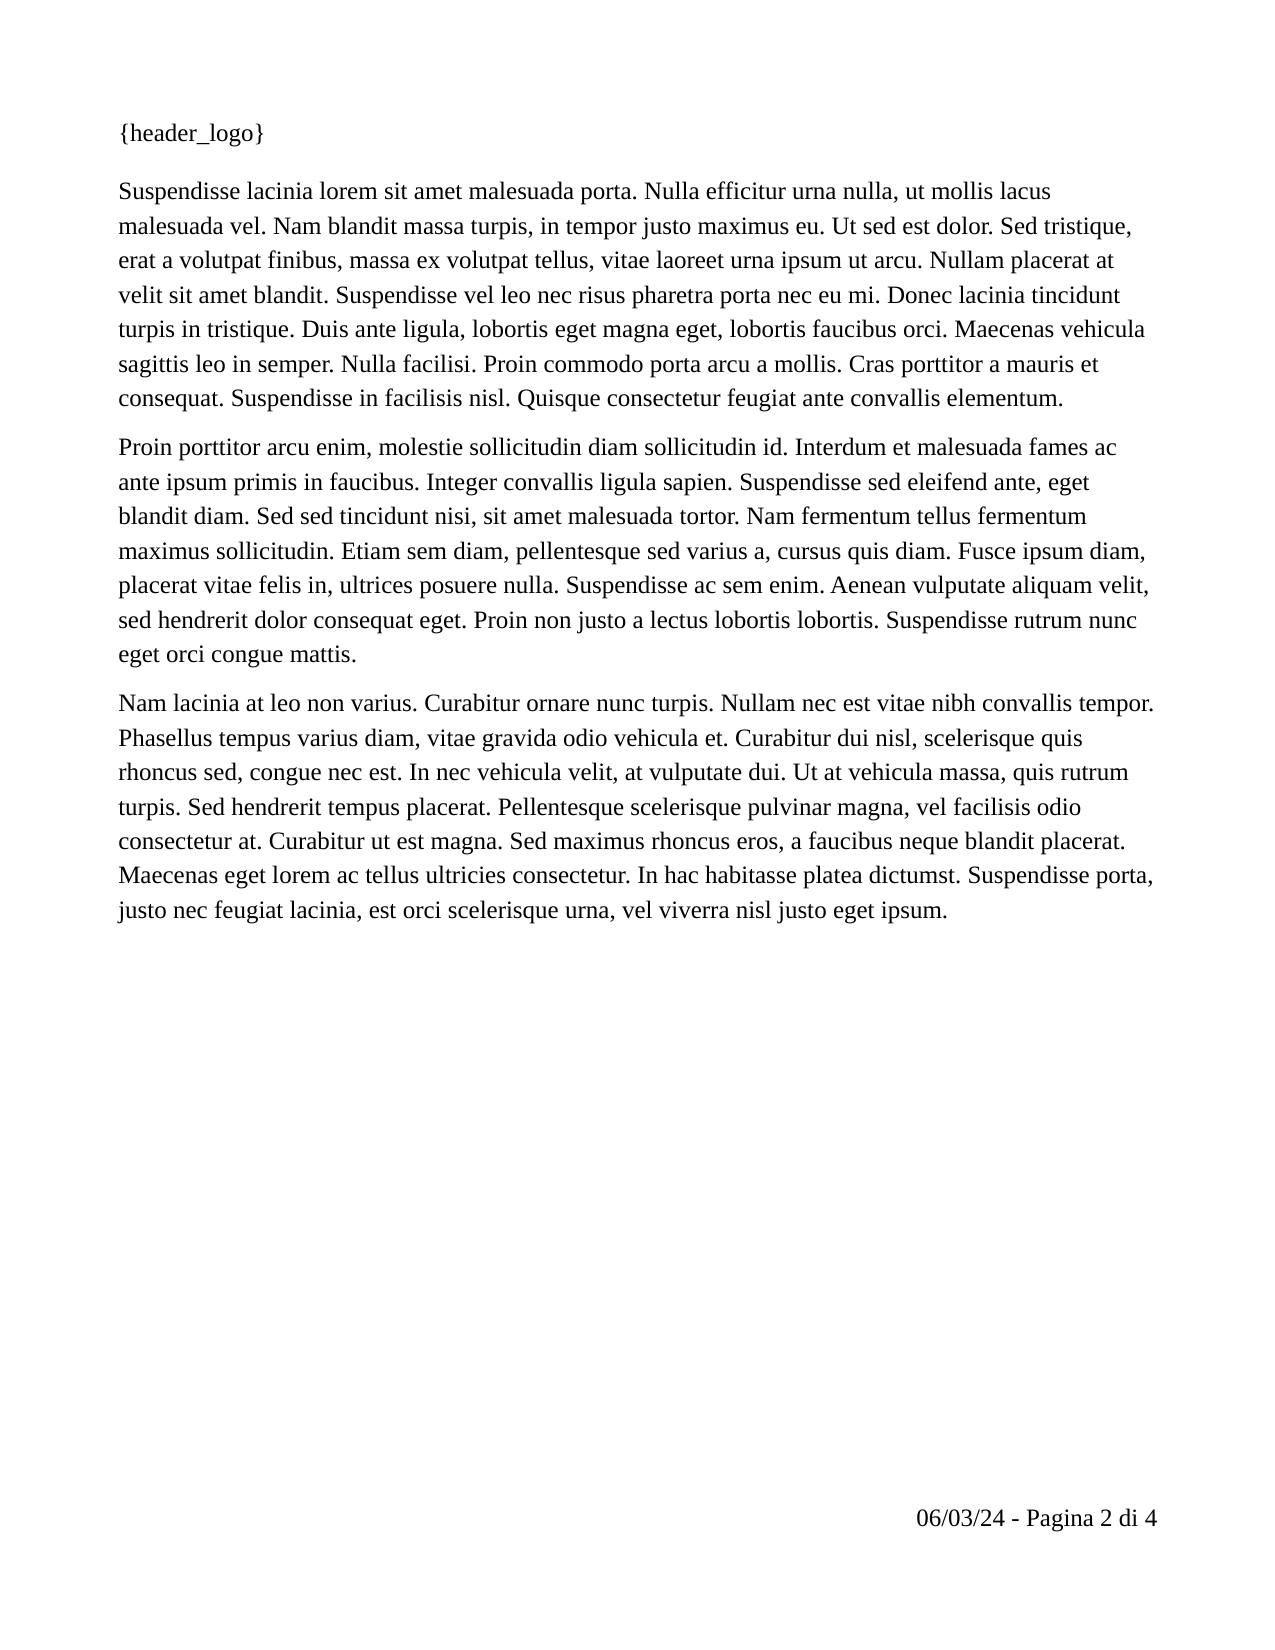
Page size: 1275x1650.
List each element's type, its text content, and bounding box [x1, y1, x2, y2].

text Nam lacinia at leo non varius. Curabitur ornare nunc turpis. Nullam nec est vitae nibh convallis tempor. Phasellus tempus varius diam, vitae gravida odio vehicula et. Curabitur dui nisl, scelerisque quis rhoncus sed, congue nec est. In nec vehicula velit, at vulputate dui. Ut at vehicula massa, quis rutrum turpis. Sed hendrerit tempus placerat. Pellentesque scelerisque pulvinar magna, vel facilisis odio consectetur at. Curabitur ut est magna. Sed maximus rhoncus eros, a faucibus neque blandit placerat. Maecenas eget lorem ac tellus ultricies consectetur. In hac habitasse platea dictumst. Suspendisse porta, justo nec feugiat lacinia, est orci scelerisque urna, vel viverra nisl justo eget ipsum. [118, 688, 1157, 924]
text Suspendisse lacinia lorem sit amet malesuada porta. Nulla efficitur urna nulla, ut mollis lacus malesuada vel. Nam blandit massa turpis, in tempor justo maximus eu. Ut sed est dolor. Sed tristique, erat a volutpat finibus, massa ex volutpat tellus, vitae laoreet urna ipsum ut arcu. Nullam placerat at velit sit amet blandit. Suspendisse vel leo nec risus pharetra porta nec eu mi. Donec lacinia tincidunt turpis in tristique. Duis ante ligula, lobortis eget magna eget, lobortis faucibus orci. Maecenas vehicula sagittis leo in semper. Nulla facilisi. Proin commodo porta arcu a mollis. Cras porttitor a mauris et consequat. Suspendisse in facilisis nisl. Quisque consectetur feugiat ante convallis elementum. [118, 176, 1157, 412]
text Proin porttitor arcu enim, molestie sollicitudin diam sollicitudin id. Interdum et malesuada fames ac ante ipsum primis in faucibus. Integer convallis ligula sapien. Suspendisse sed eleifend ante, eget blandit diam. Sed sed tincidunt nisi, sit amet malesuada tortor. Nam fermentum tellus fermentum maximus sollicitudin. Etiam sem diam, pellentesque sed varius a, cursus quis diam. Fusce ipsum diam, placerat vitae felis in, ultrices posuere nulla. Suspendisse ac sem enim. Aenean vulputate aliquam velit, sed hendrerit dolor consequat eget. Proin non justo a lectus lobortis lobortis. Suspendisse rutrum nunc eget orci congue mattis. [118, 432, 1157, 668]
